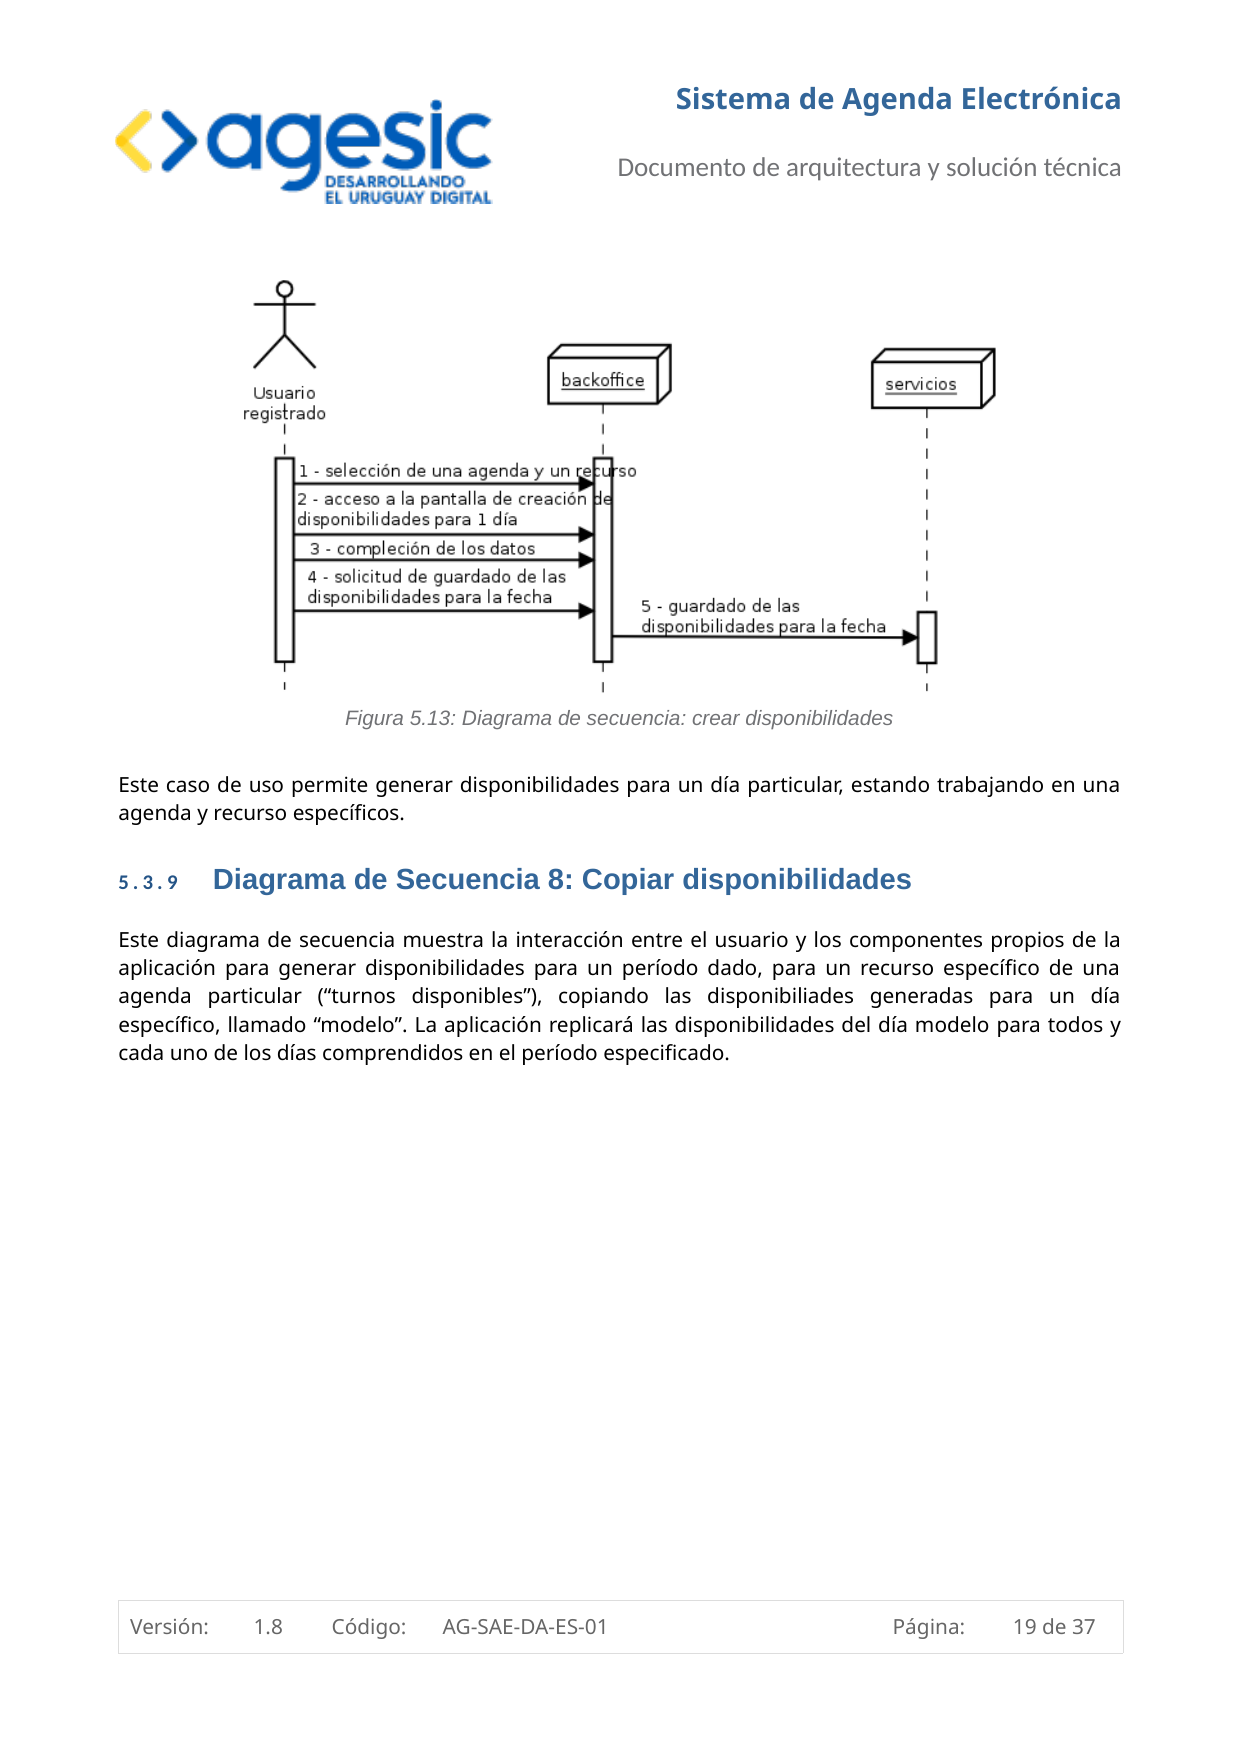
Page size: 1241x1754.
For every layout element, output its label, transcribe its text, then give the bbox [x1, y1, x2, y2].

text Este diagrama de secuencia muestra la interacción entre el usuario y los componentes propios de la aplicación para generar disponibilidades para un período dado, para un recurso específico de una agenda particular (“turnos disponibles”), copiando las disponibiliades generadas para un día específico, llamado “modelo”. La aplicación replicará las disponibilidades del día modelo para todos y cada uno de los días comprendidos en el período especificado. [118, 925, 1122, 1067]
subtitle Diagrama de Secuencia 8: Copiar disponibilidades [118, 862, 1122, 896]
text Este caso de uso permite generar disponibilidades para un día particular, estando trabajando en una agenda y recurso específicos. [118, 730, 1122, 827]
picture [243, 265, 997, 695]
picture [115, 99, 493, 204]
text Figura 5.13: Diagrama de secuencia: crear disponibilidades [118, 266, 1122, 730]
